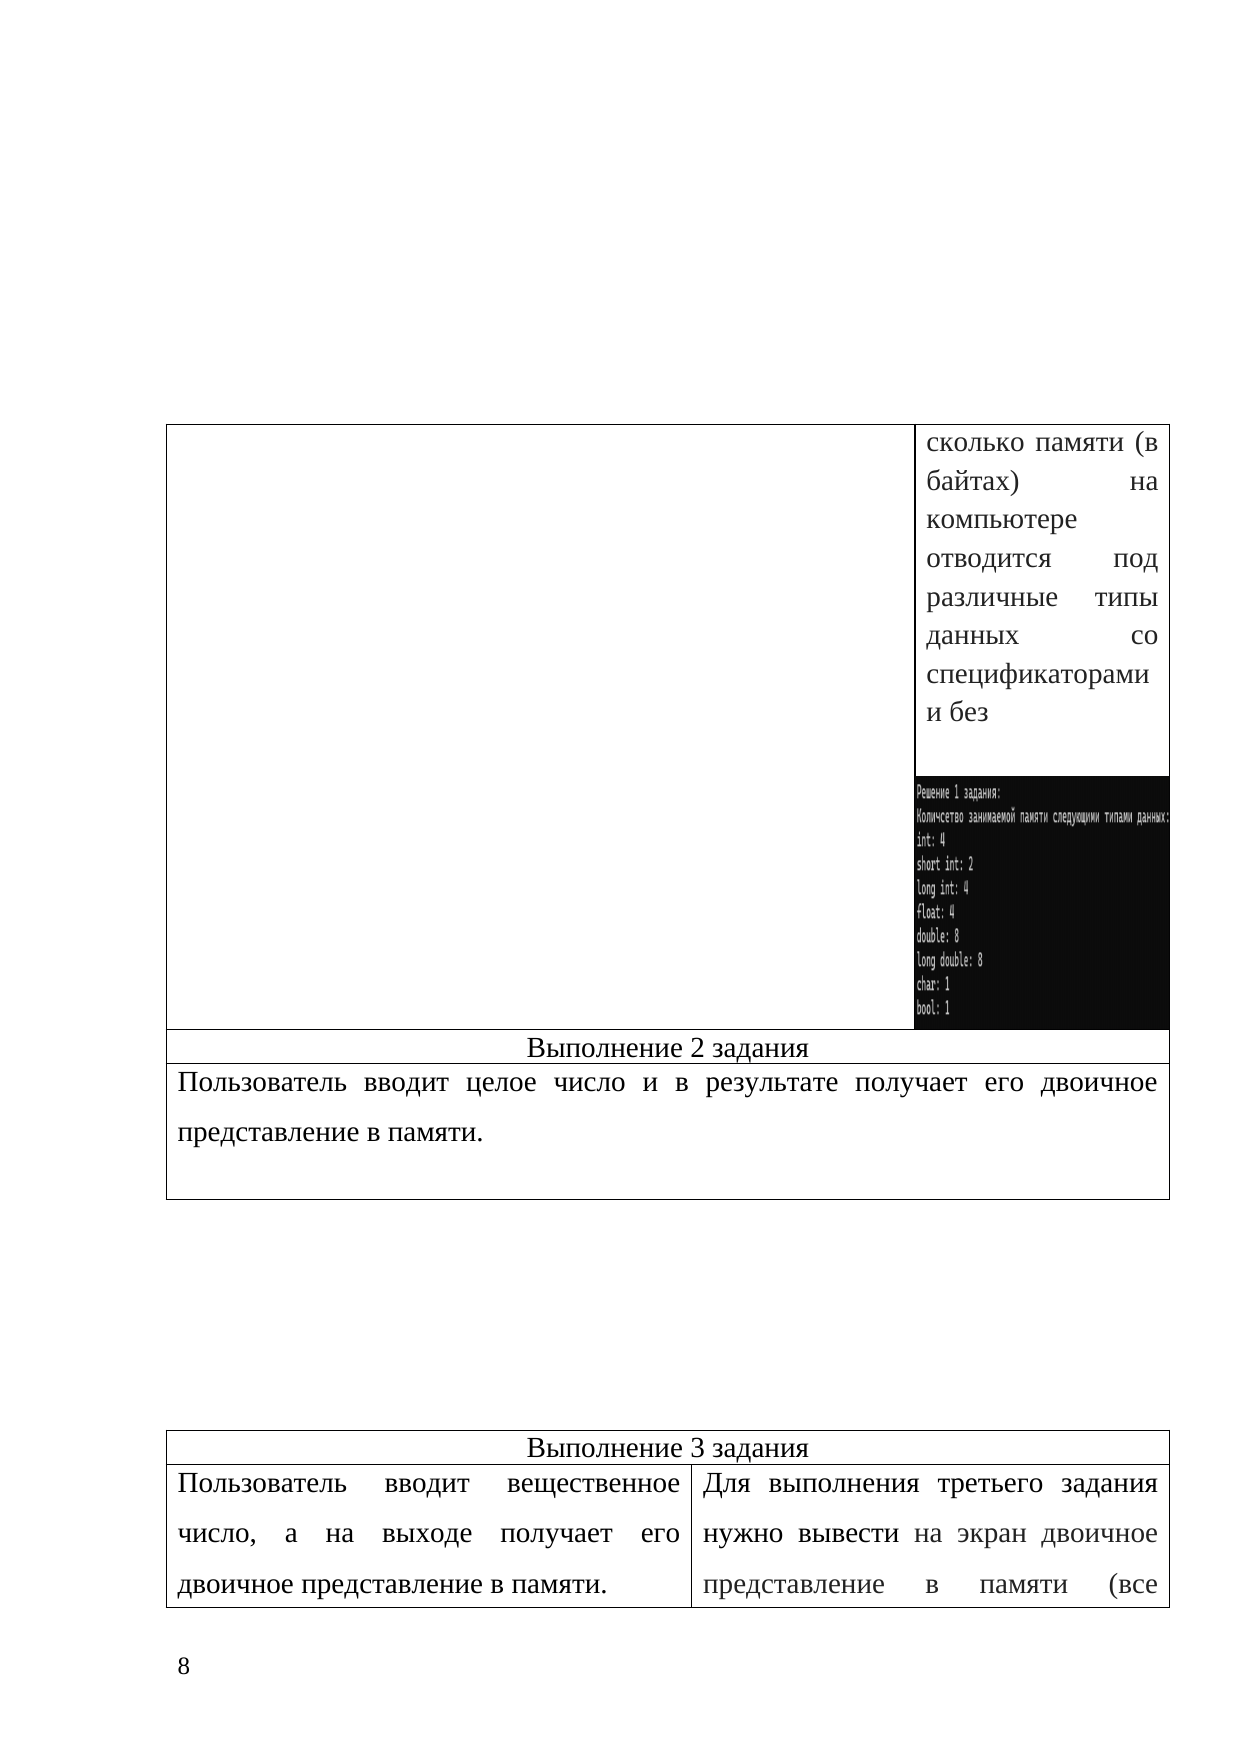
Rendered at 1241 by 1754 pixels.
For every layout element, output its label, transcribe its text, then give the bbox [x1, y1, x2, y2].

table_cell Выполнение 2 задания [167, 1030, 1169, 1063]
table_header Выполнение 3 задания [167, 1431, 1169, 1464]
table_cell Пользователь вводит вещественное число, а на выходе получает его двоичное представление в памяти. [167, 1465, 691, 1607]
table_cell сколько памяти (в байтах) на компьютере отводится под различные типы данных со спецификаторами и без [916, 425, 1169, 776]
table_cell Для выполнения третьего задания нужно вывести на экран двоичное представление в памяти (все [692, 1465, 1169, 1607]
table_cell Пользователь вводит целое число и в результате получает его двоичное представление в памяти. [167, 1064, 1169, 1198]
table_cell [167, 425, 914, 1029]
picture [914, 776, 1170, 1029]
